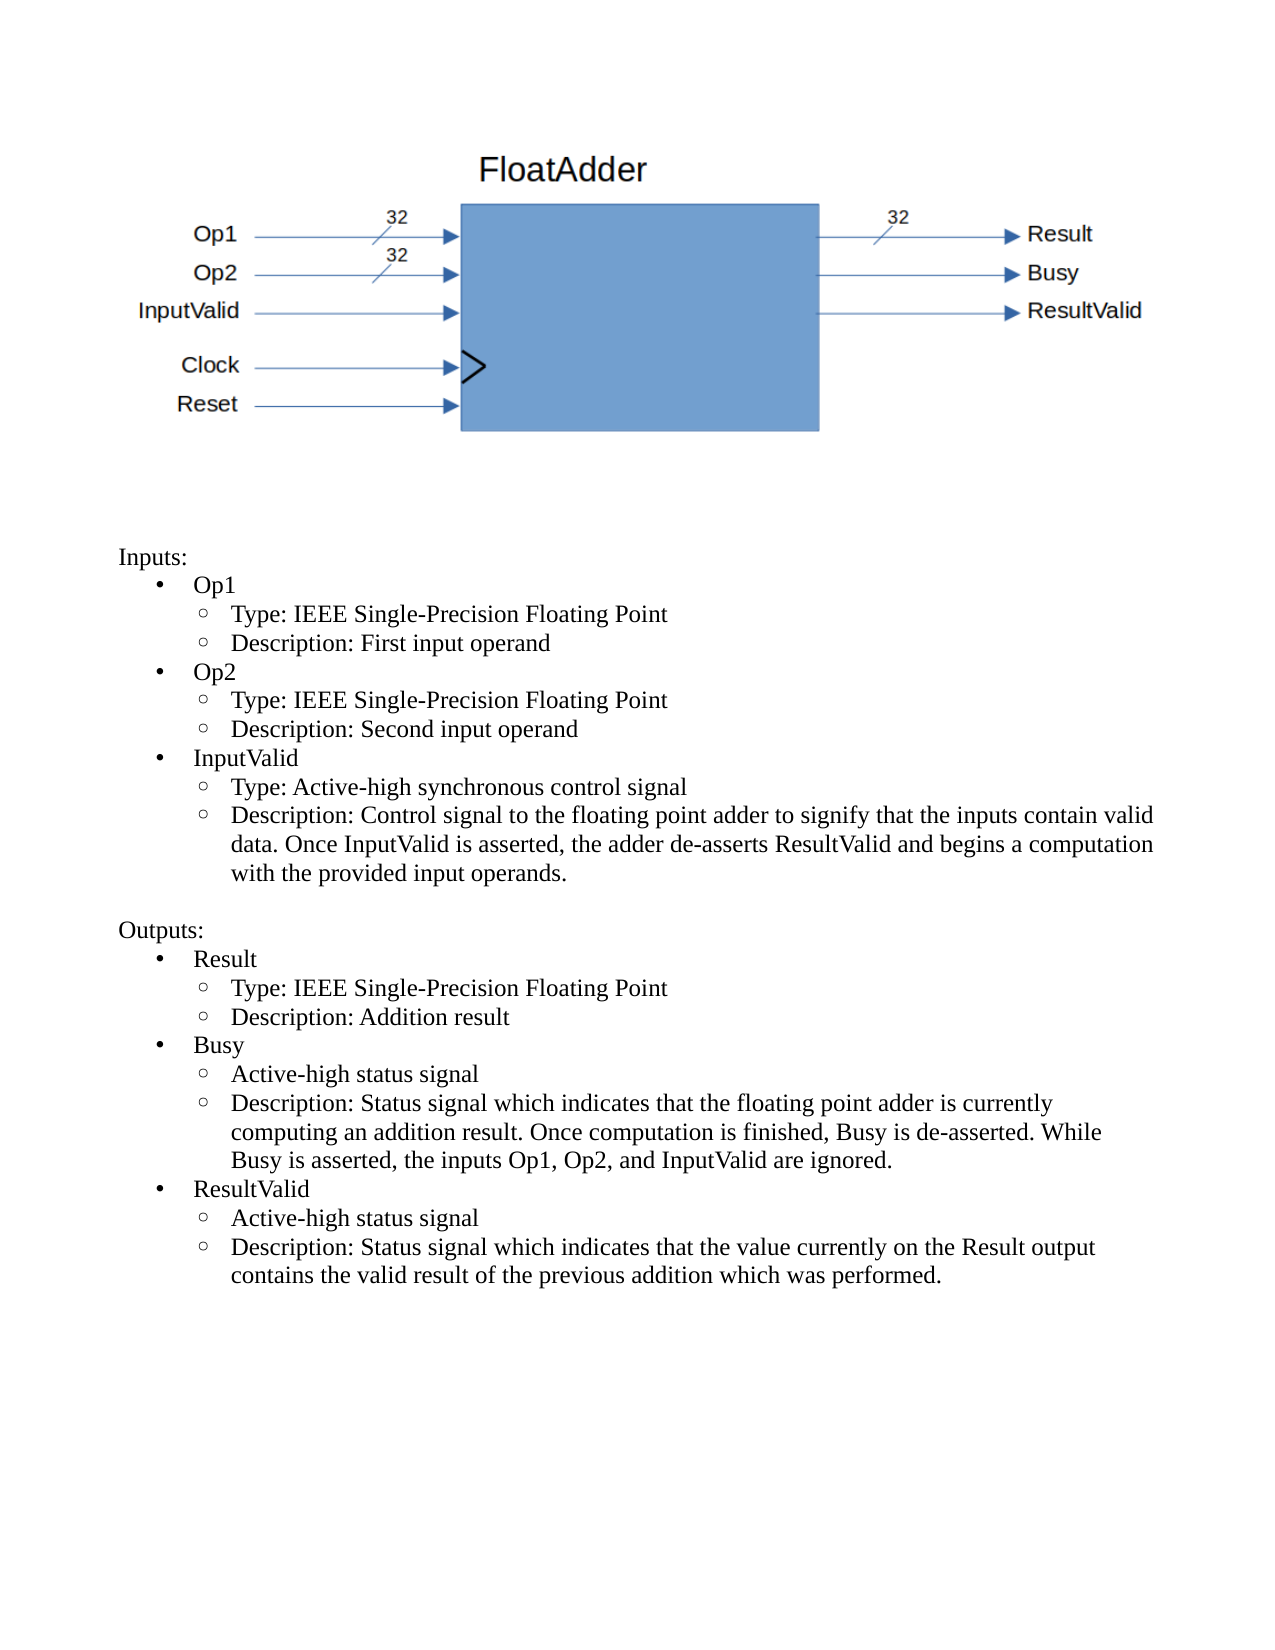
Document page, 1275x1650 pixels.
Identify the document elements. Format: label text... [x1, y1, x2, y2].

list Type: IEEE Single-Precision Floating Point [193, 973, 1157, 1002]
text Outputs: [118, 915, 1157, 944]
picture [118, 127, 1157, 456]
list Description: Status signal which indicates that the floating point adder is currently computing an addition result. Once computation is finished, Busy is de-asserted. While Busy is asserted, the inputs Op1, Op2, and InputValid are ignored. [193, 1088, 1157, 1174]
list Type: Active-high synchronous control signal [193, 772, 1157, 800]
list Description: Second input operand [193, 714, 1157, 743]
list InputValid [156, 743, 1157, 772]
list Result [156, 944, 1157, 973]
list Busy [156, 1030, 1157, 1059]
list Type: IEEE Single-Precision Floating Point [193, 599, 1157, 628]
list Active-high status signal [193, 1203, 1157, 1232]
list Active-high status signal [193, 1059, 1157, 1088]
list Description: Addition result [193, 1002, 1157, 1030]
list ResultValid [156, 1174, 1157, 1203]
list Description: First input operand [193, 628, 1157, 657]
list Type: IEEE Single-Precision Floating Point [193, 685, 1157, 714]
text Inputs: [118, 542, 1157, 570]
list Description: Control signal to the floating point adder to signify that the inputs contain valid data. Once InputValid is asserted, the adder de-asserts ResultValid and begins a computation with the provided input operands. [193, 800, 1157, 887]
list Op1 [156, 570, 1157, 599]
list Op2 [156, 657, 1157, 685]
list Description: Status signal which indicates that the value currently on the Result output contains the valid result of the previous addition which was performed. [193, 1232, 1157, 1289]
